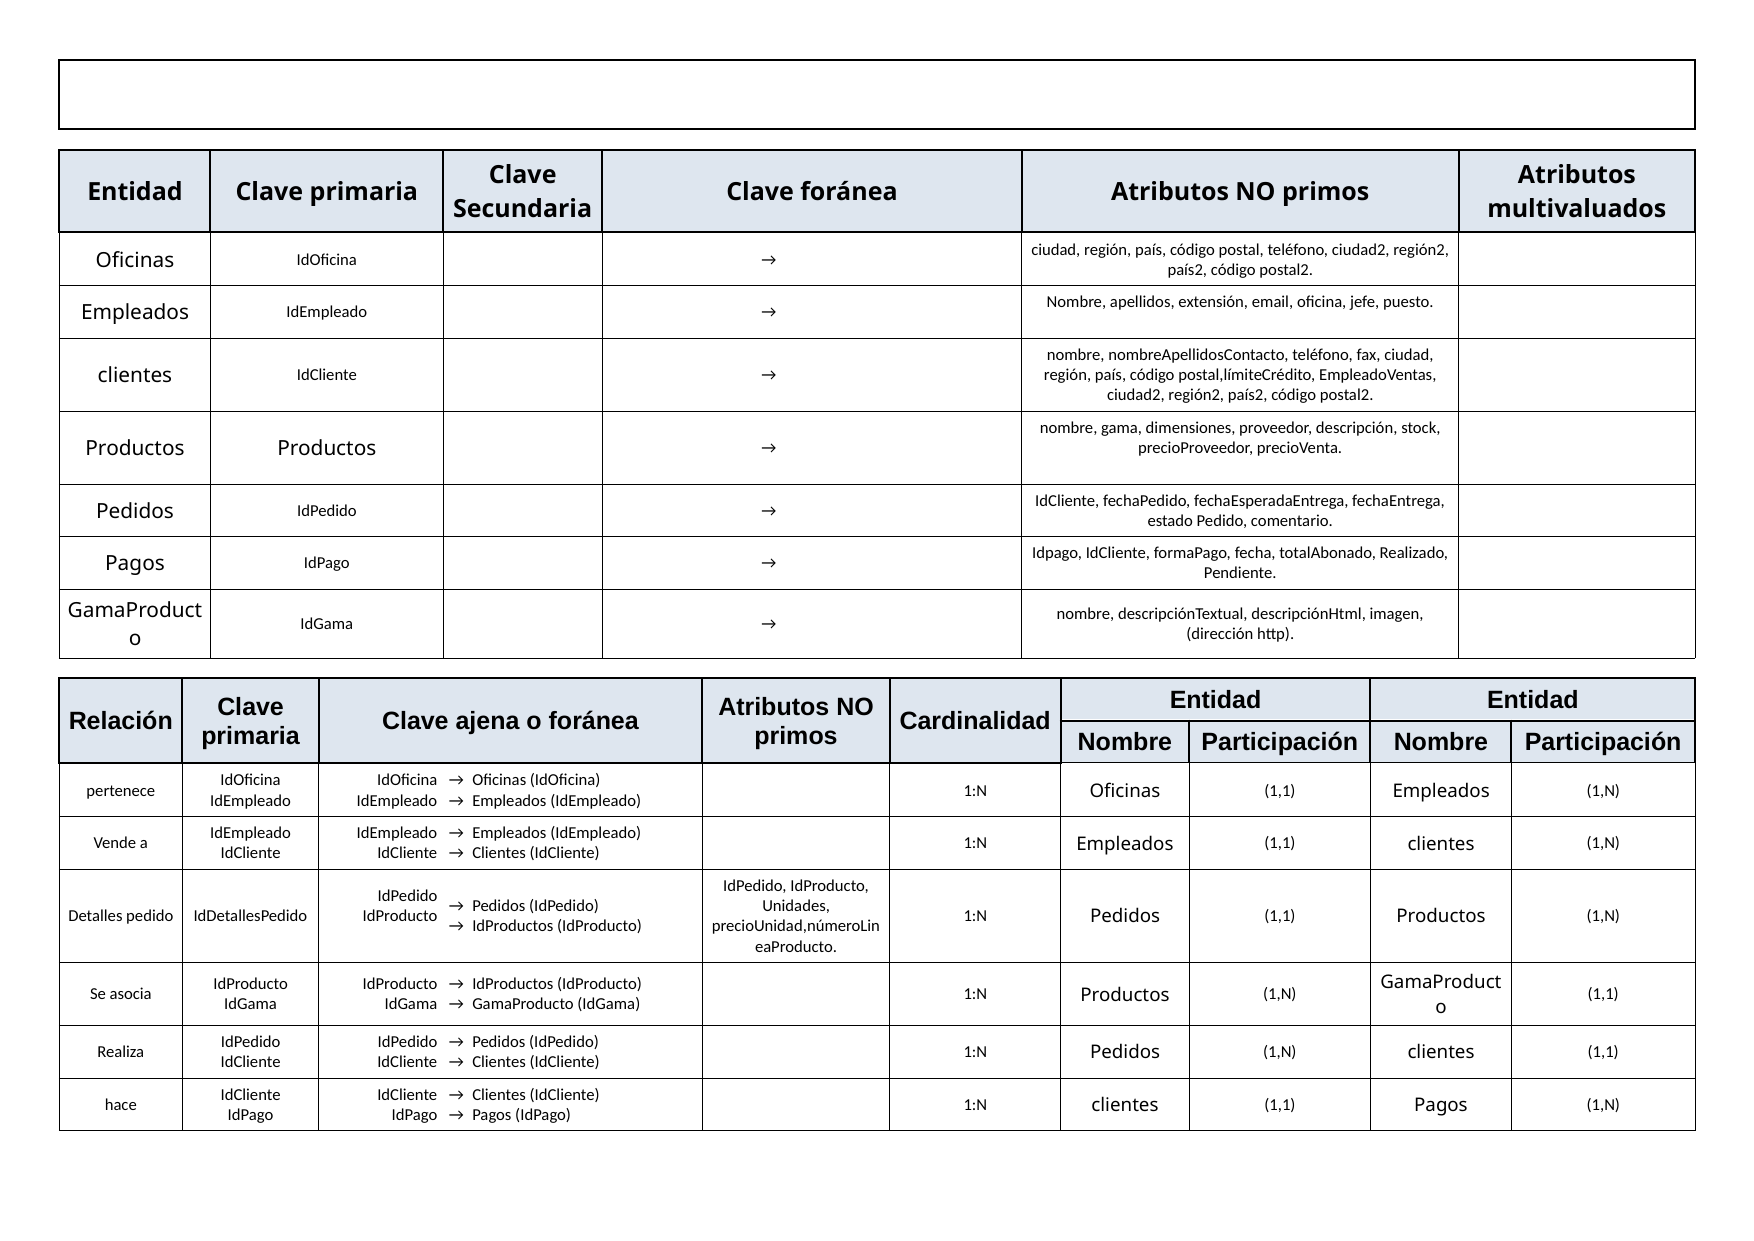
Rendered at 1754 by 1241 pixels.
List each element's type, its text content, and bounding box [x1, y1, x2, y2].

table_cell [603, 537, 755, 589]
table_cell (1,1) [1190, 1079, 1370, 1130]
table_cell IdEmpleado IdCliente [183, 817, 318, 869]
table_cell Oficinas [1061, 763, 1189, 816]
table_cell IdCliente IdPago [319, 1079, 443, 1130]
table_cell [779, 590, 1021, 658]
table_cell [603, 233, 755, 285]
table_cell clientes [1061, 1079, 1189, 1130]
table_cell clientes [1371, 1026, 1511, 1077]
table_cell IdEmpleado IdCliente [319, 817, 443, 869]
table_header Atributos NO primos [703, 679, 889, 762]
table_cell Empleados [1371, 763, 1511, 816]
table_cell IdPedido, IdProducto, Unidades, precioUnidad,númeroLineaProducto. [703, 870, 889, 962]
table_cell Empleados [1061, 817, 1189, 869]
table_cell nombre, nombreApellidosContacto, teléfono, fax, ciudad, región, país, código postal,límiteCrédito, EmpleadoVentas, ciudad2, región2, país2, código postal2. [1022, 339, 1458, 411]
table_cell Realiza [60, 1026, 182, 1077]
table_header Entidad [1062, 679, 1369, 719]
table_cell → [755, 286, 779, 338]
table_cell Pedidos [1061, 1026, 1189, 1077]
table_header Clave Secundaria [444, 151, 601, 231]
table_cell 1:N [890, 870, 1060, 962]
table_cell →→ [443, 870, 466, 962]
table_cell IdCliente, fechaPedido, fechaEsperadaEntrega, fechaEntrega, estado Pedido, comentario. [1022, 485, 1458, 536]
table_cell [1459, 339, 1695, 411]
table_cell Idpago, IdCliente, formaPago, fecha, totalAbonado, Realizado, Pendiente. [1022, 537, 1458, 589]
table_cell [779, 537, 1021, 589]
table_cell Oficinas (IdOficina) Empleados (IdEmpleado) [466, 764, 702, 816]
table_cell Participación [1512, 722, 1694, 762]
table_cell (1,N) [1512, 1079, 1695, 1130]
table_cell Clientes (IdCliente) Pagos (IdPago) [466, 1079, 702, 1130]
table_cell Pedidos [60, 485, 210, 536]
table_cell Productos [60, 412, 210, 483]
table_cell IdProducto IdGama [319, 963, 443, 1025]
table_cell Oficinas [60, 233, 210, 285]
table_cell Empleados (IdEmpleado) Clientes (IdCliente) [466, 817, 702, 869]
table_cell Pedidos (IdPedido) IdProductos (IdProducto) [466, 870, 702, 962]
table_cell [603, 485, 755, 536]
table_cell IdProductos (IdProducto) GamaProducto (IdGama) [466, 963, 702, 1025]
table_cell 1:N [890, 764, 1060, 816]
table_cell [444, 286, 602, 338]
table_cell →→ [443, 817, 466, 869]
table_cell nombre, descripciónTextual, descripciónHtml, imagen, (dirección http). [1022, 590, 1458, 658]
table_cell [1459, 590, 1695, 658]
table_cell [444, 233, 602, 285]
table_cell [603, 339, 755, 411]
table_cell Detalles pedido [60, 870, 182, 962]
table_cell (1,1) [1190, 817, 1370, 869]
table_cell pertenece [60, 764, 182, 816]
table_cell IdGama [211, 590, 443, 658]
table_cell Productos [211, 412, 443, 483]
table_cell → [755, 233, 779, 285]
table_cell Productos [1061, 963, 1189, 1025]
table_cell (1,N) [1512, 817, 1695, 869]
table_cell [779, 485, 1021, 536]
table_cell IdOficina IdEmpleado [319, 764, 443, 816]
table_cell clientes [60, 339, 210, 411]
table_cell → [755, 339, 779, 411]
table_header Clave ajena o foránea [320, 679, 701, 762]
table_header Entidad [60, 151, 209, 231]
table_cell IdProducto IdGama [183, 963, 318, 1025]
table_cell (1,1) [1512, 1026, 1695, 1077]
table_cell IdDetallesPedido [183, 870, 318, 962]
table_cell IdPedido IdCliente [319, 1026, 443, 1077]
table_cell Pedidos [1061, 870, 1189, 962]
table_cell → [755, 485, 779, 536]
table_cell [444, 339, 602, 411]
table_cell [1459, 537, 1695, 589]
table_cell [603, 590, 755, 658]
table_cell IdPago [211, 537, 443, 589]
table_cell IdCliente [211, 339, 443, 411]
table_cell Nombre, apellidos, extensión, email, oficina, jefe, puesto. [1022, 286, 1458, 338]
table_header Clave primaria [211, 151, 442, 231]
table_cell → [755, 590, 779, 658]
table_cell Pedidos (IdPedido) Clientes (IdCliente) [466, 1026, 702, 1077]
table_cell IdCliente IdPago [183, 1079, 318, 1130]
table_cell Empleados [60, 286, 210, 338]
table_cell (1,1) [1512, 963, 1695, 1025]
table_cell (1,N) [1190, 963, 1370, 1025]
table_cell [703, 764, 889, 816]
table_header Clave primaria [183, 679, 318, 762]
table_cell [603, 412, 755, 483]
table_cell GamaProducto [60, 590, 210, 658]
table_cell Participación [1190, 722, 1369, 762]
table_cell [703, 817, 889, 869]
table_cell [603, 286, 755, 338]
table_cell 1:N [890, 963, 1060, 1025]
table_cell [60, 61, 1694, 128]
table_cell Pagos [60, 537, 210, 589]
table_cell [444, 537, 602, 589]
table_cell [779, 286, 1021, 338]
table_cell → [755, 412, 779, 483]
table_cell →→ [443, 1079, 466, 1130]
table_header Entidad [1371, 679, 1694, 719]
table_cell IdPedido [211, 485, 443, 536]
table_header Relación [60, 679, 181, 762]
table_header Cardinalidad [891, 679, 1060, 762]
table_cell [703, 1079, 889, 1130]
table_cell (1,1) [1190, 763, 1370, 816]
table_cell (1,N) [1512, 870, 1695, 962]
table_cell [1459, 412, 1695, 483]
table_cell IdPedido IdProducto [319, 870, 443, 962]
table_cell (1,N) [1512, 763, 1695, 816]
table_cell →→ [443, 1026, 466, 1077]
table_cell [444, 485, 602, 536]
table_cell IdEmpleado [211, 286, 443, 338]
table_cell [444, 412, 602, 483]
table_cell [703, 1026, 889, 1077]
table_cell [779, 339, 1021, 411]
table_cell [1459, 286, 1695, 338]
table_cell Nombre [1062, 722, 1188, 762]
table_cell Productos [1371, 870, 1511, 962]
table_cell (1,N) [1190, 1026, 1370, 1077]
table_cell →→ [443, 764, 466, 816]
table_cell →→ [443, 963, 466, 1025]
table_cell [1459, 485, 1695, 536]
table_cell Pagos [1371, 1079, 1511, 1130]
table_cell [779, 233, 1021, 285]
table_cell [703, 963, 889, 1025]
table_cell [779, 412, 1021, 483]
table_header Clave foránea [603, 151, 1021, 231]
table_cell 1:N [890, 1079, 1060, 1130]
table_cell GamaProducto [1371, 963, 1511, 1025]
table_cell (1,1) [1190, 870, 1370, 962]
table_cell ciudad, región, país, código postal, teléfono, ciudad2, región2, país2, código postal2. [1022, 233, 1458, 285]
table_cell IdOficina IdEmpleado [183, 764, 318, 816]
table_cell clientes [1371, 817, 1511, 869]
table_cell 1:N [890, 817, 1060, 869]
table_header Atributos NO primos [1023, 151, 1458, 231]
table_cell Nombre [1371, 722, 1510, 762]
table_cell Se asocia [60, 963, 182, 1025]
table_cell IdPedido IdCliente [183, 1026, 318, 1077]
table_cell 1:N [890, 1026, 1060, 1077]
table_header Atributos multivaluados [1460, 151, 1694, 231]
table_cell [1459, 233, 1695, 285]
table_cell IdOficina [211, 233, 443, 285]
table_cell hace [60, 1079, 182, 1130]
table_cell [444, 590, 602, 658]
table_cell Vende a [60, 817, 182, 869]
table_cell nombre, gama, dimensiones, proveedor, descripción, stock, precioProveedor, precioVenta. [1022, 412, 1458, 483]
table_cell → [755, 537, 779, 589]
